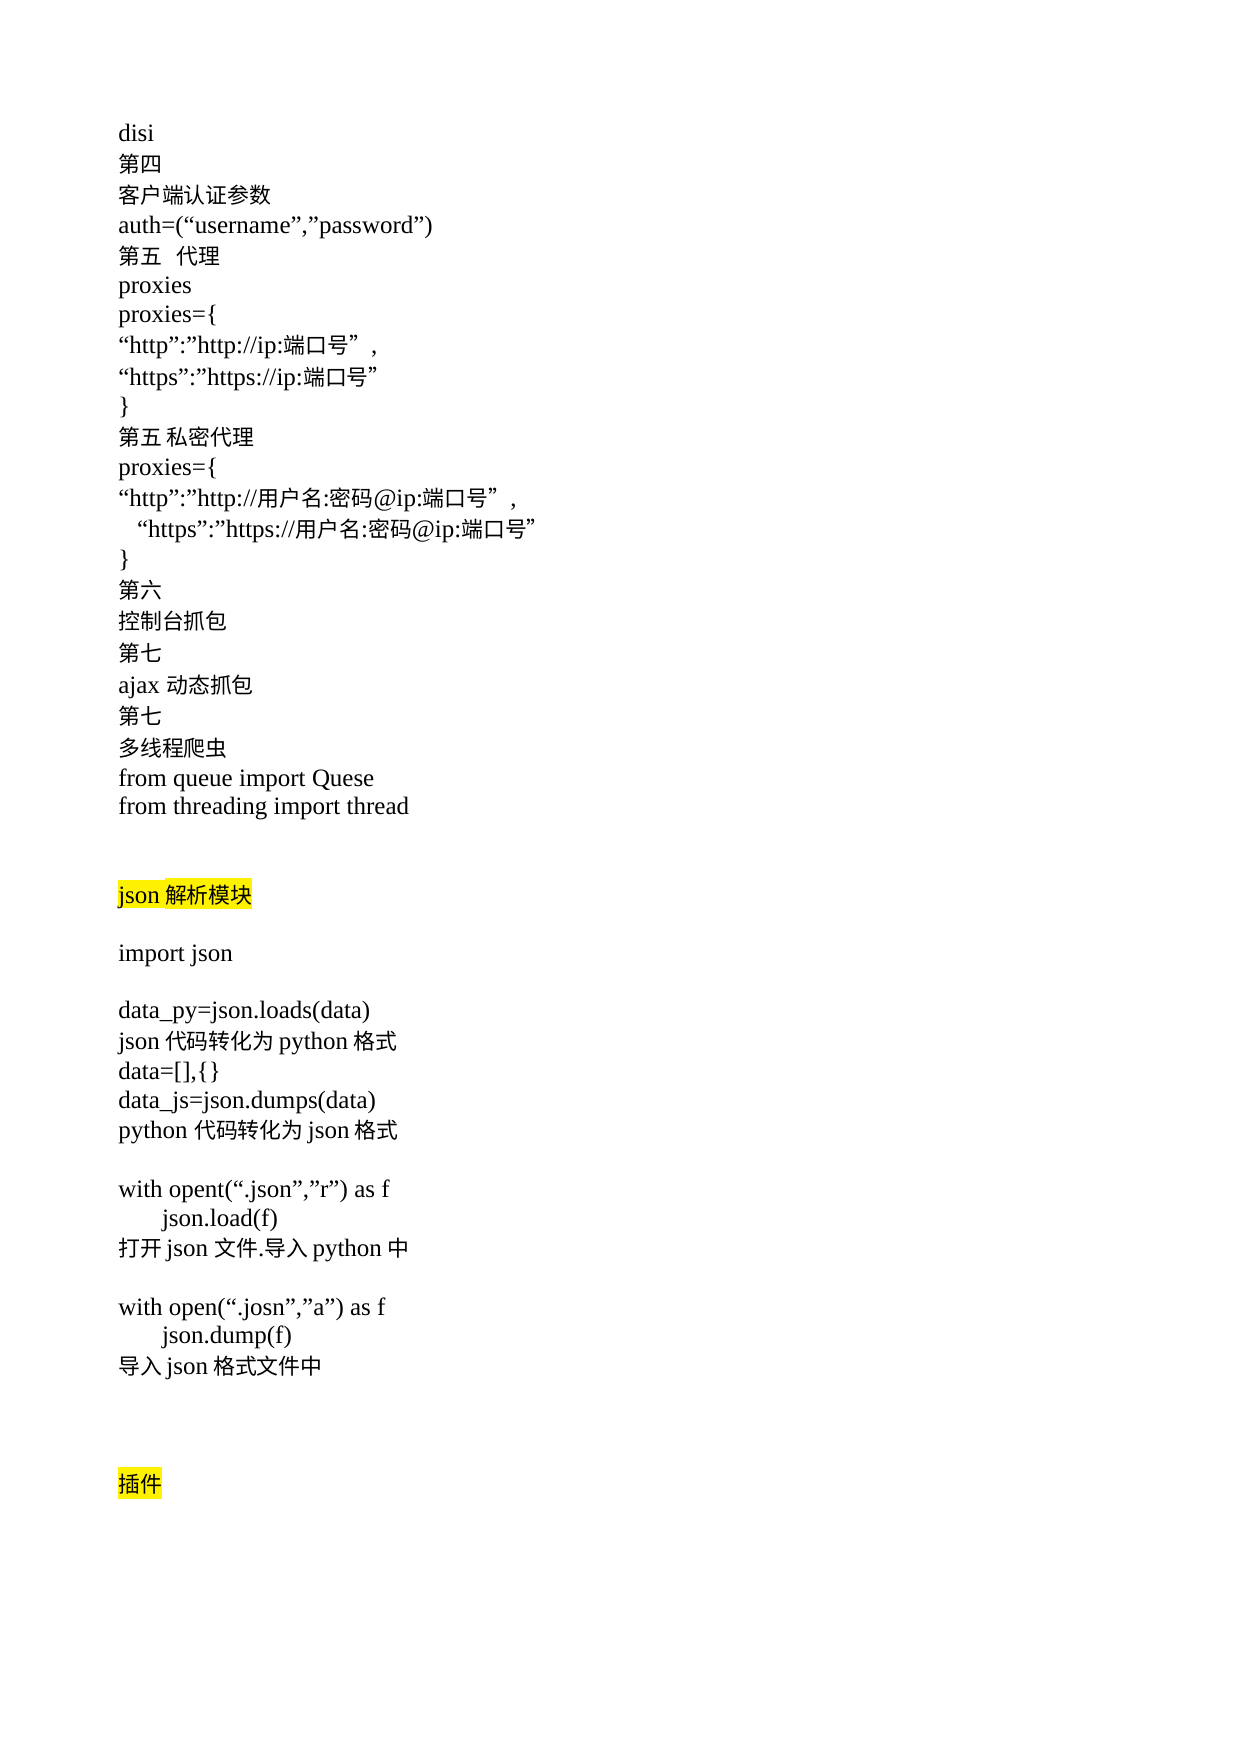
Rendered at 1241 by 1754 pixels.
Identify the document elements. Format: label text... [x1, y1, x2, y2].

text 第六 [118, 573, 1122, 604]
text proxies={ [118, 452, 1122, 481]
text } [118, 391, 1122, 420]
text auth=(“username”,”password”) [118, 210, 1122, 239]
text json解析模块 [118, 878, 1122, 909]
text “http”:”http://用户名:密码@ip:端口号”, [118, 481, 1122, 512]
text 打开json 文件.导入python中 [118, 1231, 1122, 1263]
text proxies [118, 271, 1122, 299]
text disi [118, 118, 1122, 147]
text 第四 [118, 147, 1122, 178]
text import json [118, 938, 1122, 967]
text proxies={ [118, 299, 1122, 328]
text “https”:”https://ip:端口号” [118, 360, 1122, 391]
text json代码转化为python格式 [118, 1024, 1122, 1056]
text 客户端认证参数 [118, 178, 1122, 210]
text “http”:”http://ip:端口号”, [118, 328, 1122, 360]
text 多线程爬虫 [118, 731, 1122, 763]
text json.load(f) [118, 1203, 1122, 1231]
text data_js=json.dumps(data) [118, 1085, 1122, 1113]
text data_py=json.loads(data) [118, 996, 1122, 1024]
text 第五 代理 [118, 239, 1122, 271]
text with open(“.josn”,”a”) as f [118, 1292, 1122, 1321]
text from queue import Quese [118, 763, 1122, 791]
text python 代码转化为json格式 [118, 1113, 1122, 1145]
text 第五 私密代理 [118, 420, 1122, 452]
text with opent(“.json”,”r”) as f [118, 1174, 1122, 1203]
text 控制台抓包 [118, 604, 1122, 636]
text “https”:”https://用户名:密码@ip:端口号” [118, 512, 1122, 544]
text 第七 [118, 699, 1122, 731]
text data=[],{} [118, 1056, 1122, 1085]
text from threading import thread [118, 791, 1122, 820]
text 导入json格式文件中 [118, 1349, 1122, 1381]
text 插件 [118, 1467, 1122, 1499]
text } [118, 544, 1122, 573]
text json.dump(f) [118, 1321, 1122, 1349]
text 第七 [118, 636, 1122, 668]
text ajax 动态抓包 [118, 668, 1122, 699]
